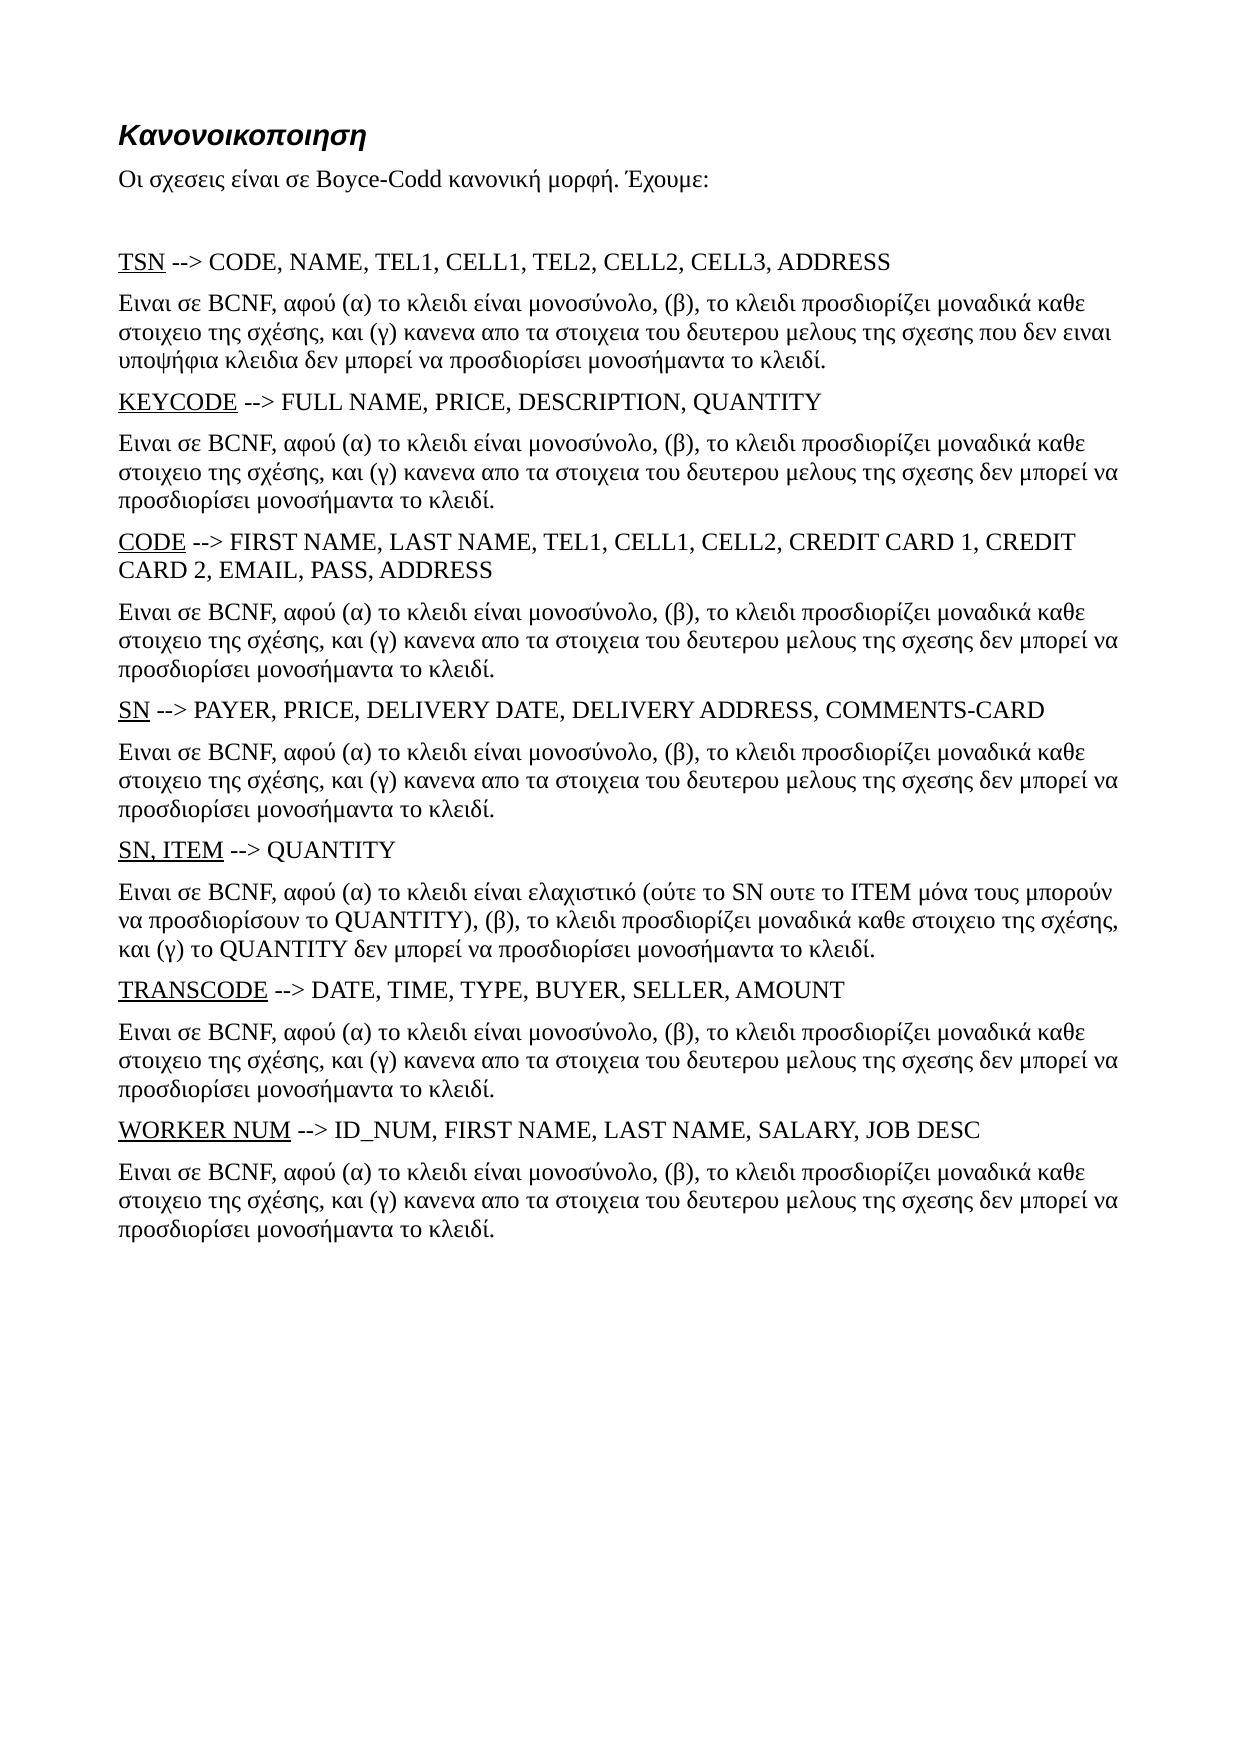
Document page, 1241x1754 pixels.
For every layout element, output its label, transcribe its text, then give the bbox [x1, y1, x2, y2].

text KEYCODE --> FULL NAME, PRICE, DESCRIPTION, QUANTITY [118, 387, 1122, 415]
text SN, ITEM --> QUANTITY [118, 835, 1122, 864]
text Ειναι σε BCNF, αφού (α) το κλειδι είναι μονοσύνολο, (β), το κλειδι προσδιορίζει μοναδικά καθε στοιχειο της σχέσης, και (γ) κανενα απο τα στοιχεια του δευτερου μελους της σχεσης δεν μπορεί να προσδιορίσει μονοσήμαντα το κλειδί. [118, 428, 1122, 514]
text Ειναι σε BCNF, αφού (α) το κλειδι είναι μονοσύνολο, (β), το κλειδι προσδιορίζει μοναδικά καθε στοιχειο της σχέσης, και (γ) κανενα απο τα στοιχεια του δευτερου μελους της σχεσης δεν μπορεί να προσδιορίσει μονοσήμαντα το κλειδί. [118, 597, 1122, 683]
text Ειναι σε BCNF, αφού (α) το κλειδι είναι μονοσύνολο, (β), το κλειδι προσδιορίζει μοναδικά καθε στοιχειο της σχέσης, και (γ) κανενα απο τα στοιχεια του δευτερου μελους της σχεσης που δεν ειναι υποψήφια κλειδια δεν μπορεί να προσδιορίσει μονοσήμαντα το κλειδί. [118, 288, 1122, 374]
text TSN --> CODE, NAME, TEL1, CELL1, TEL2, CELL2, CELL3, ADDRESS [118, 247, 1122, 275]
text Ειναι σε BCNF, αφού (α) το κλειδι είναι μονοσύνολο, (β), το κλειδι προσδιορίζει μοναδικά καθε στοιχειο της σχέσης, και (γ) κανενα απο τα στοιχεια του δευτερου μελους της σχεσης δεν μπορεί να προσδιορίσει μονοσήμαντα το κλειδί. [118, 737, 1122, 823]
subtitle Κανονοικοποιηση [118, 118, 1122, 152]
text Ειναι σε BCNF, αφού (α) το κλειδι είναι μονοσύνολο, (β), το κλειδι προσδιορίζει μοναδικά καθε στοιχειο της σχέσης, και (γ) κανενα απο τα στοιχεια του δευτερου μελους της σχεσης δεν μπορεί να προσδιορίσει μονοσήμαντα το κλειδί. [118, 1157, 1122, 1243]
text TRANSCODE --> DATE, TIME, TYPE, BUYER, SELLER, AMOUNT [118, 975, 1122, 1004]
text SN --> PAYER, PRICE, DELIVERY DATE, DELIVERY ADDRESS, COMMENTS-CARD [118, 695, 1122, 724]
text Ειναι σε BCNF, αφού (α) το κλειδι είναι ελαχιστικό (ούτε το SN ουτε το ITEM μόνα τους μπορούν να προσδιορίσουν το QUANTITY), (β), το κλειδι προσδιορίζει μοναδικά καθε στοιχειο της σχέσης, και (γ) το QUANTITY δεν μπορεί να προσδιορίσει μονοσήμαντα το κλειδί. [118, 877, 1122, 963]
text WORKER NUM --> ID_NUM, FIRST NAME, LAST NAME, SALARY, JOB DESC [118, 1115, 1122, 1144]
text Ειναι σε BCNF, αφού (α) το κλειδι είναι μονοσύνολο, (β), το κλειδι προσδιορίζει μοναδικά καθε στοιχειο της σχέσης, και (γ) κανενα απο τα στοιχεια του δευτερου μελους της σχεσης δεν μπορεί να προσδιορίσει μονοσήμαντα το κλειδί. [118, 1017, 1122, 1103]
text CODE --> FIRST NAME, LAST NAME, TEL1, CELL1, CELL2, CREDIT CARD 1, CREDIT CARD 2, EMAIL, PASS, ADDRESS [118, 527, 1122, 584]
text Οι σχεσεις είναι σε Boyce-Codd κανονική μορφή. Έχουμε: [118, 164, 1122, 193]
